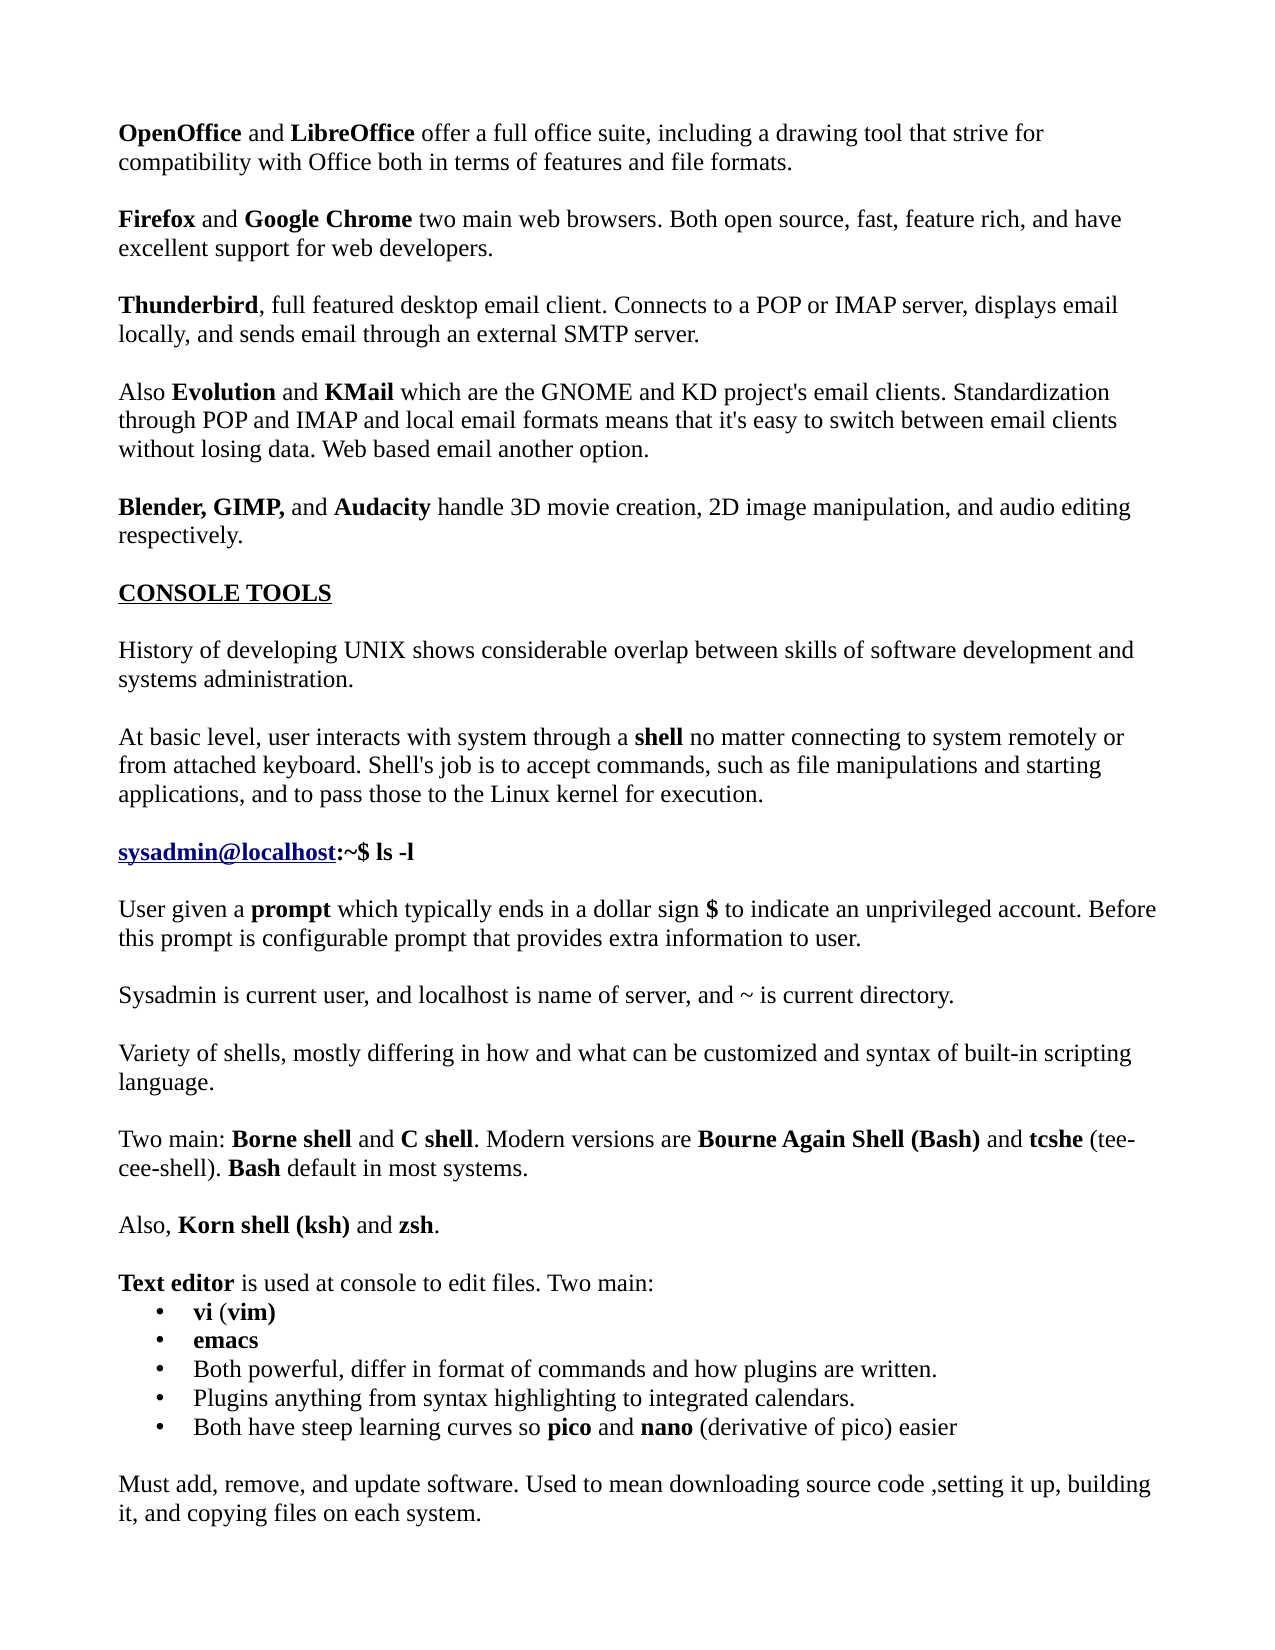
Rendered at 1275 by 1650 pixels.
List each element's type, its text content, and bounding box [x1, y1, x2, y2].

list emacs [156, 1326, 1157, 1354]
text Thunderbird, full featured desktop email client. Connects to a POP or IMAP server, displays email locally, and sends email through an external SMTP server. [118, 291, 1157, 348]
list Both powerful, differ in format of commands and how plugins are written. [156, 1354, 1157, 1383]
text At basic level, user interacts with system through a shell no matter connecting to system remotely or from attached keyboard. Shell's job is to accept commands, such as file manipulations and starting applications, and to pass those to the Linux kernel for execution. [118, 722, 1157, 808]
text Variety of shells, mostly differing in how and what can be customized and syntax of built-in scripting language. [118, 1038, 1157, 1096]
text History of developing UNIX shows considerable overlap between skills of software development and systems administration. [118, 636, 1157, 693]
text Blender, GIMP, and Audacity handle 3D movie creation, 2D image manipulation, and audio editing respectively. [118, 492, 1157, 549]
text CONSOLE TOOLS [118, 578, 1157, 607]
list Plugins anything from syntax highlighting to integrated calendars. [156, 1383, 1157, 1412]
text Two main: Borne shell and C shell. Modern versions are Bourne Again Shell (Bash) and tcshe (tee-cee-shell). Bash default in most systems. [118, 1124, 1157, 1182]
list Both have steep learning curves so pico and nano (derivative of pico) easier [156, 1412, 1157, 1441]
text sysadmin@localhost:~$ ls -l [118, 837, 1157, 866]
text Text editor is used at console to edit files. Two main: [118, 1268, 1157, 1297]
text Firefox and Google Chrome two main web browsers. Both open source, fast, feature rich, and have excellent support for web developers. [118, 204, 1157, 262]
text OpenOffice and LibreOffice offer a full office suite, including a drawing tool that strive for compatibility with Office both in terms of features and file formats. [118, 118, 1157, 176]
text Also, Korn shell (ksh) and zsh. [118, 1211, 1157, 1239]
text Must add, remove, and update software. Used to mean downloading source code ,setting it up, building it, and copying files on each system. [118, 1469, 1157, 1527]
text Also Evolution and KMail which are the GNOME and KD project's email clients. Standardization through POP and IMAP and local email formats means that it's easy to switch between email clients without losing data. Web based email another option. [118, 377, 1157, 463]
list vi (vim) [156, 1297, 1157, 1326]
text Sysadmin is current user, and localhost is name of server, and ~ is current directory. [118, 981, 1157, 1009]
text User given a prompt which typically ends in a dollar sign $ to indicate an unprivileged account. Before this prompt is configurable prompt that provides extra information to user. [118, 894, 1157, 952]
